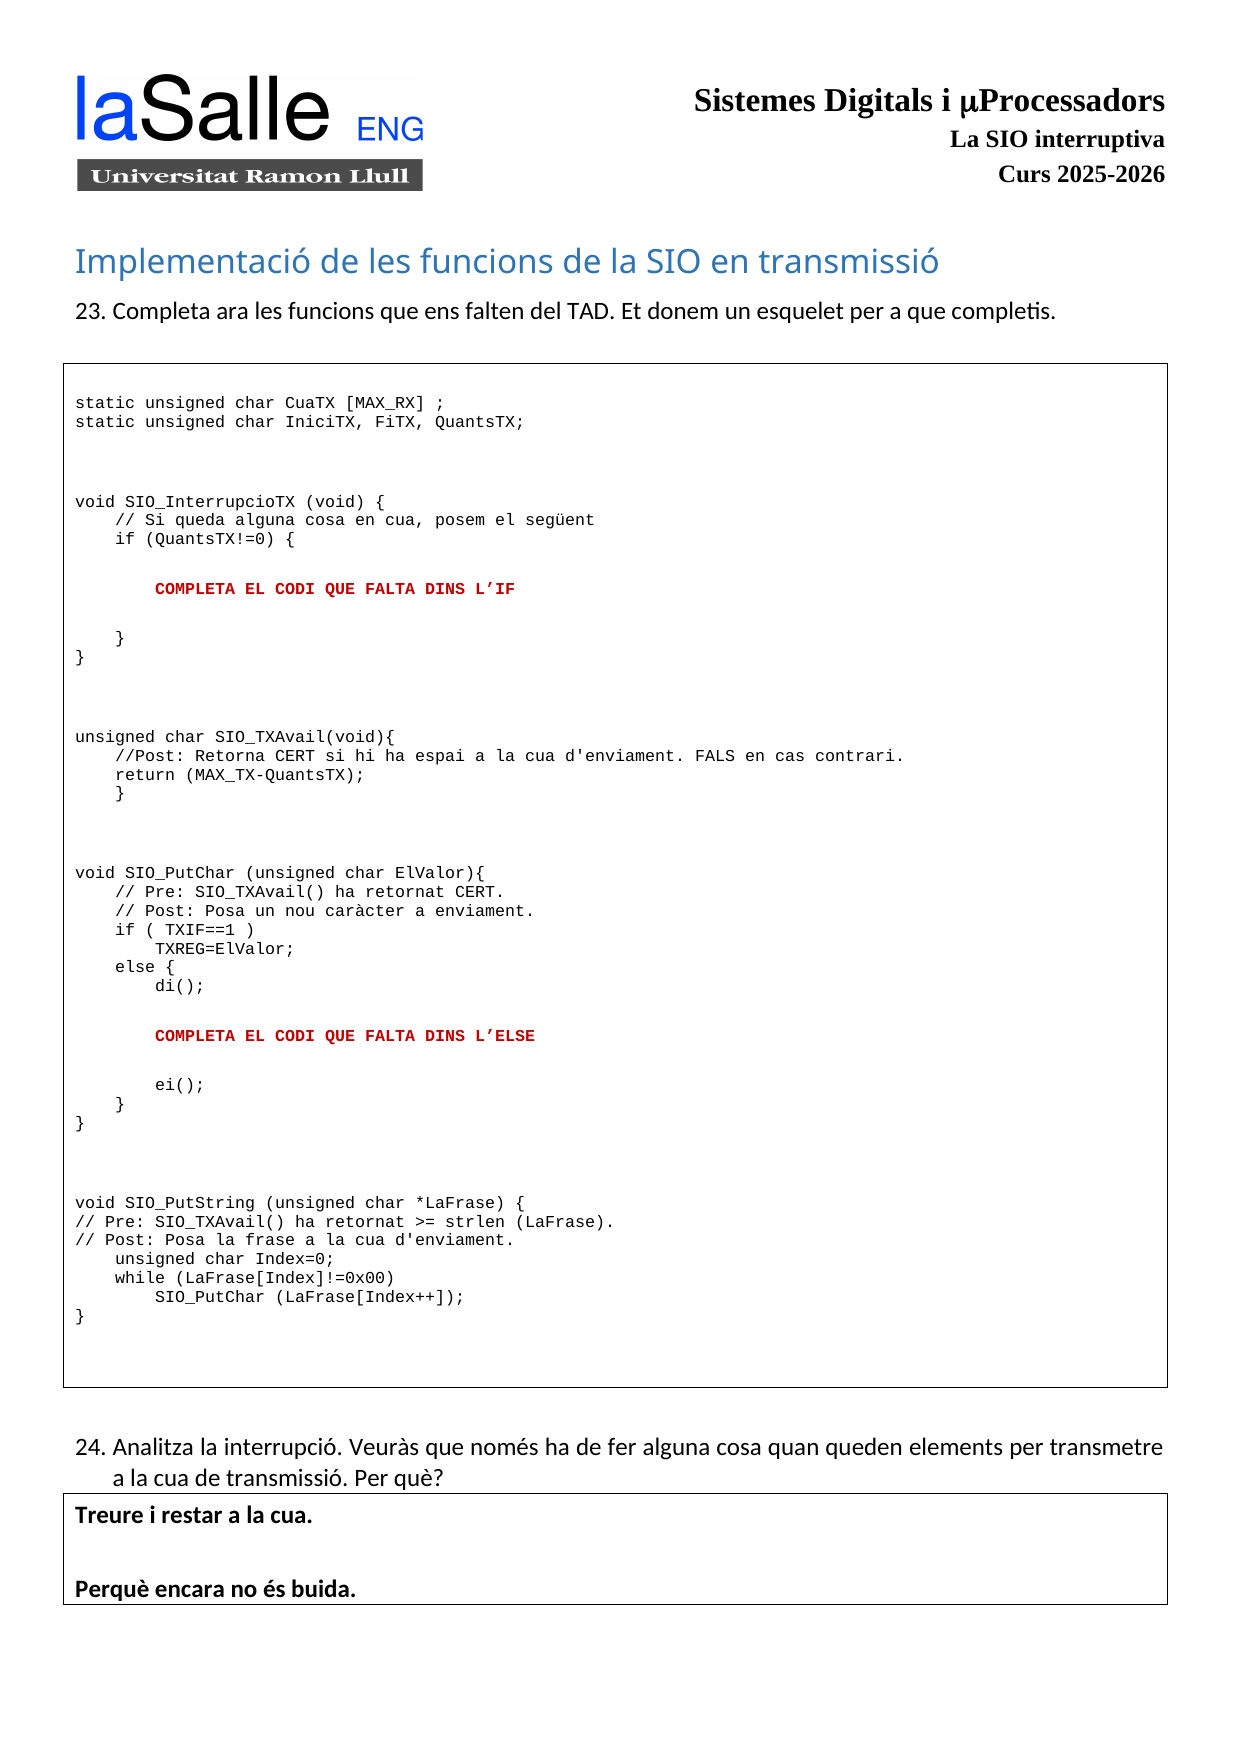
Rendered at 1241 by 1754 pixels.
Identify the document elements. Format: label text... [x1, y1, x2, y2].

subtitle Implementació de les funcions de la SIO en transmissió [75, 238, 1165, 283]
list Completa ara les funcions que ens falten del TAD. Et donem un esquelet per a que completis. [75, 296, 1165, 326]
table_header Treure i restar a la cua. Perquè encara no és buida. [64, 1494, 1167, 1604]
picture [77, 74, 423, 192]
list Analitza la interrupció. Veuràs que només ha de fer alguna cosa quan queden elements per transmetre a la cua de transmissió. Per què? [75, 1431, 1165, 1492]
table_header static unsigned char CuaTX [MAX_RX] ; static unsigned char IniciTX, FiTX, QuantsTX; void SIO_InterrupcioTX (void) { // Si queda alguna cosa en cua, posem el següent if (QuantsTX!=0) { COMPLETA EL CODI QUE FALTA DINS L’IF } } unsigned char SIO_TXAvail(void){ //Post: Retorna CERT si hi ha espai a la cua d'enviament. FALS en cas contrari. return (MAX_TX-QuantsTX); } void SIO_PutChar (unsigned char ElValor){ // Pre: SIO_TXAvail() ha retornat CERT. // Post: Posa un nou caràcter a enviament. if ( TXIF==1 ) TXREG=ElValor; else { di(); COMPLETA EL CODI QUE FALTA DINS L’ELSE ei(); } } void SIO_PutString (unsigned char *LaFrase) { // Pre: SIO_TXAvail() ha retornat >= strlen (LaFrase). // Post: Posa la frase a la cua d'enviament. unsigned char Index=0; while (LaFrase[Index]!=0x00) SIO_PutChar (LaFrase[Index++]); } [64, 364, 1167, 1387]
